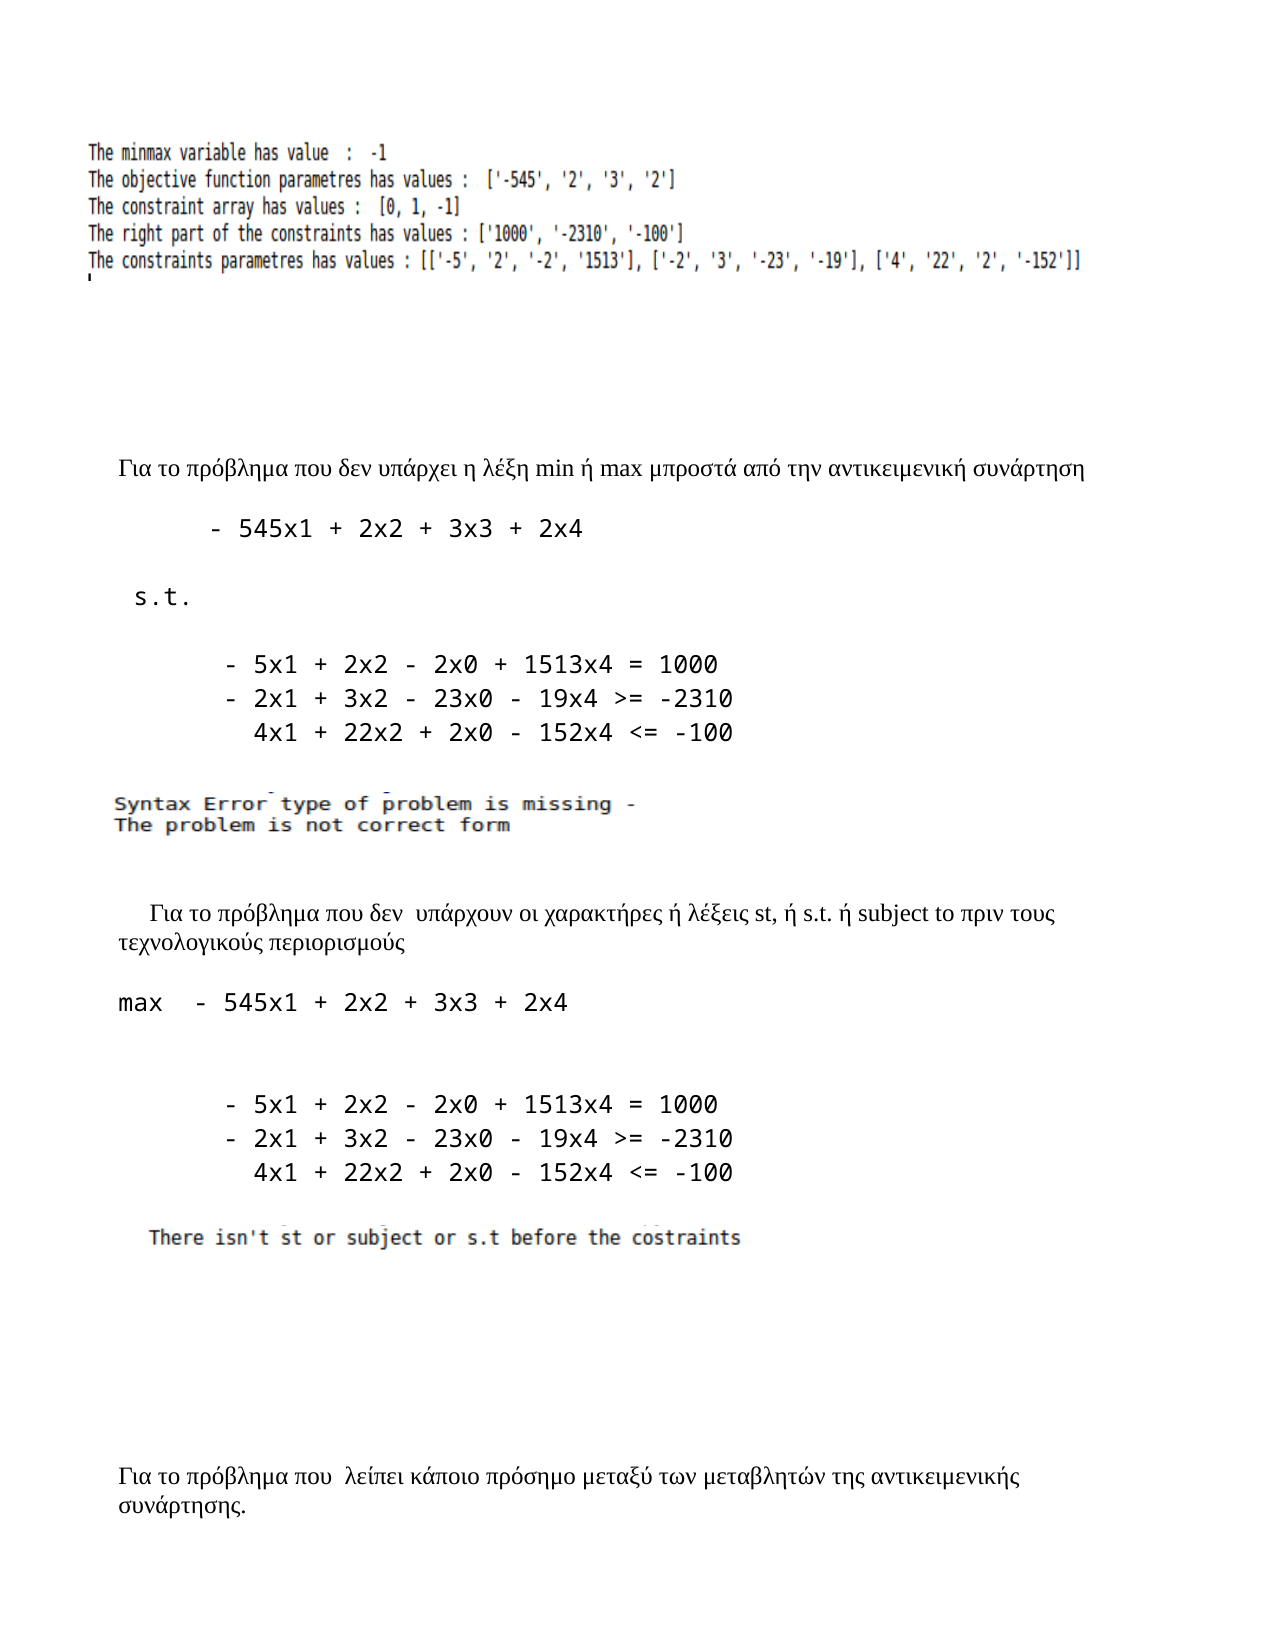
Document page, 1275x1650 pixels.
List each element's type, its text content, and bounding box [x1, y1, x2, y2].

text συνάρτησης. [118, 1490, 1157, 1519]
text - 5x1 + 2x2 - 2x0 + 1513x4 = 1000 [118, 1086, 1157, 1121]
text τεχνολογικούς περιορισμούς [118, 927, 1157, 956]
text - 545x1 + 2x2 + 3x3 + 2x4 [118, 511, 1157, 544]
picture [85, 139, 1143, 281]
picture [98, 792, 674, 854]
text Για το πρόβλημα που λείπει κάποιο πρόσημο μεταξύ των μεταβλητών της αντικειμενικής [118, 1461, 1157, 1490]
picture [136, 1225, 768, 1266]
text - 5x1 + 2x2 - 2x0 + 1513x4 = 1000 [118, 647, 1157, 681]
text s.t. [118, 579, 1157, 613]
text max - 545x1 + 2x2 + 3x3 + 2x4 [118, 984, 1157, 1018]
text Για το πρόβλημα που δεν υπάρχει η λέξη min ή max μπροστά από την αντικειμενική συνάρτηση [118, 453, 1157, 482]
text 4x1 + 22x2 + 2x0 - 152x4 <= -100 [118, 715, 1157, 749]
text 4x1 + 22x2 + 2x0 - 152x4 <= -100 [118, 1154, 1157, 1189]
text Για το πρόβλημα που δεν υπάρχουν οι χαρακτήρες ή λέξεις st, ή s.t. ή subject to πριν τους [118, 898, 1157, 927]
text - 2x1 + 3x2 - 23x0 - 19x4 >= -2310 [118, 681, 1157, 715]
text - 2x1 + 3x2 - 23x0 - 19x4 >= -2310 [118, 1121, 1157, 1154]
